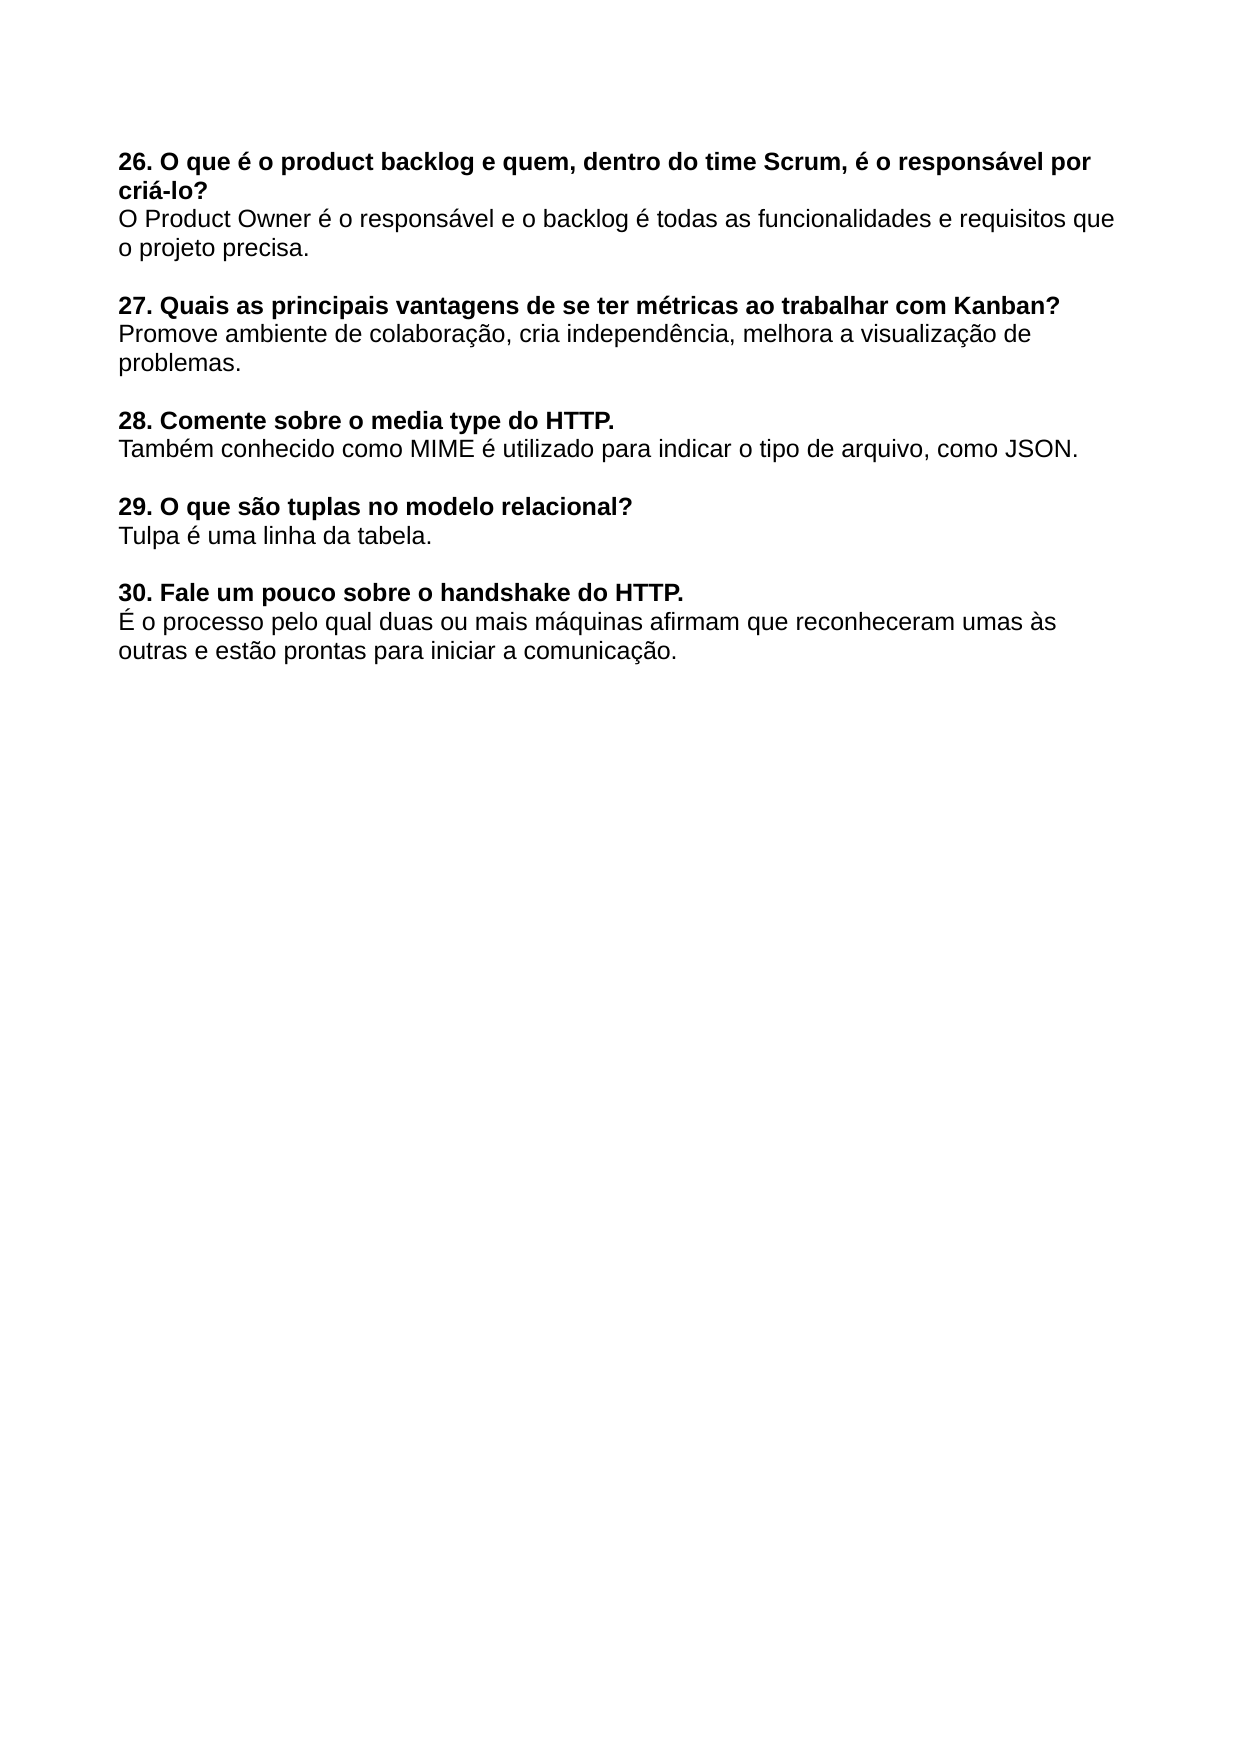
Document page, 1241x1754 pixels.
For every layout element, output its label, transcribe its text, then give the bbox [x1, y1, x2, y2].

text 28. Comente sobre o media type do HTTP. [118, 406, 1122, 434]
text 27. Quais as principais vantagens de se ter métricas ao trabalhar com Kanban? [118, 291, 1122, 319]
text Tulpa é uma linha da tabela. [118, 521, 1122, 549]
text Promove ambiente de colaboração, cria independência, melhora a visualização de problemas. [118, 319, 1122, 377]
text É o processo pelo qual duas ou mais máquinas afirmam que reconheceram umas às outras e estão prontas para iniciar a comunicação. [118, 607, 1122, 664]
text Também conhecido como MIME é utilizado para indicar o tipo de arquivo, como JSON. [118, 434, 1122, 463]
text 29. O que são tuplas no modelo relacional? [118, 492, 1122, 521]
text O Product Owner é o responsável e o backlog é todas as funcionalidades e requisitos que o projeto precisa. [118, 204, 1122, 262]
text 26. O que é o product backlog e quem, dentro do time Scrum, é o responsável por criá-lo? [118, 147, 1122, 204]
text 30. Fale um pouco sobre o handshake do HTTP. [118, 578, 1122, 607]
